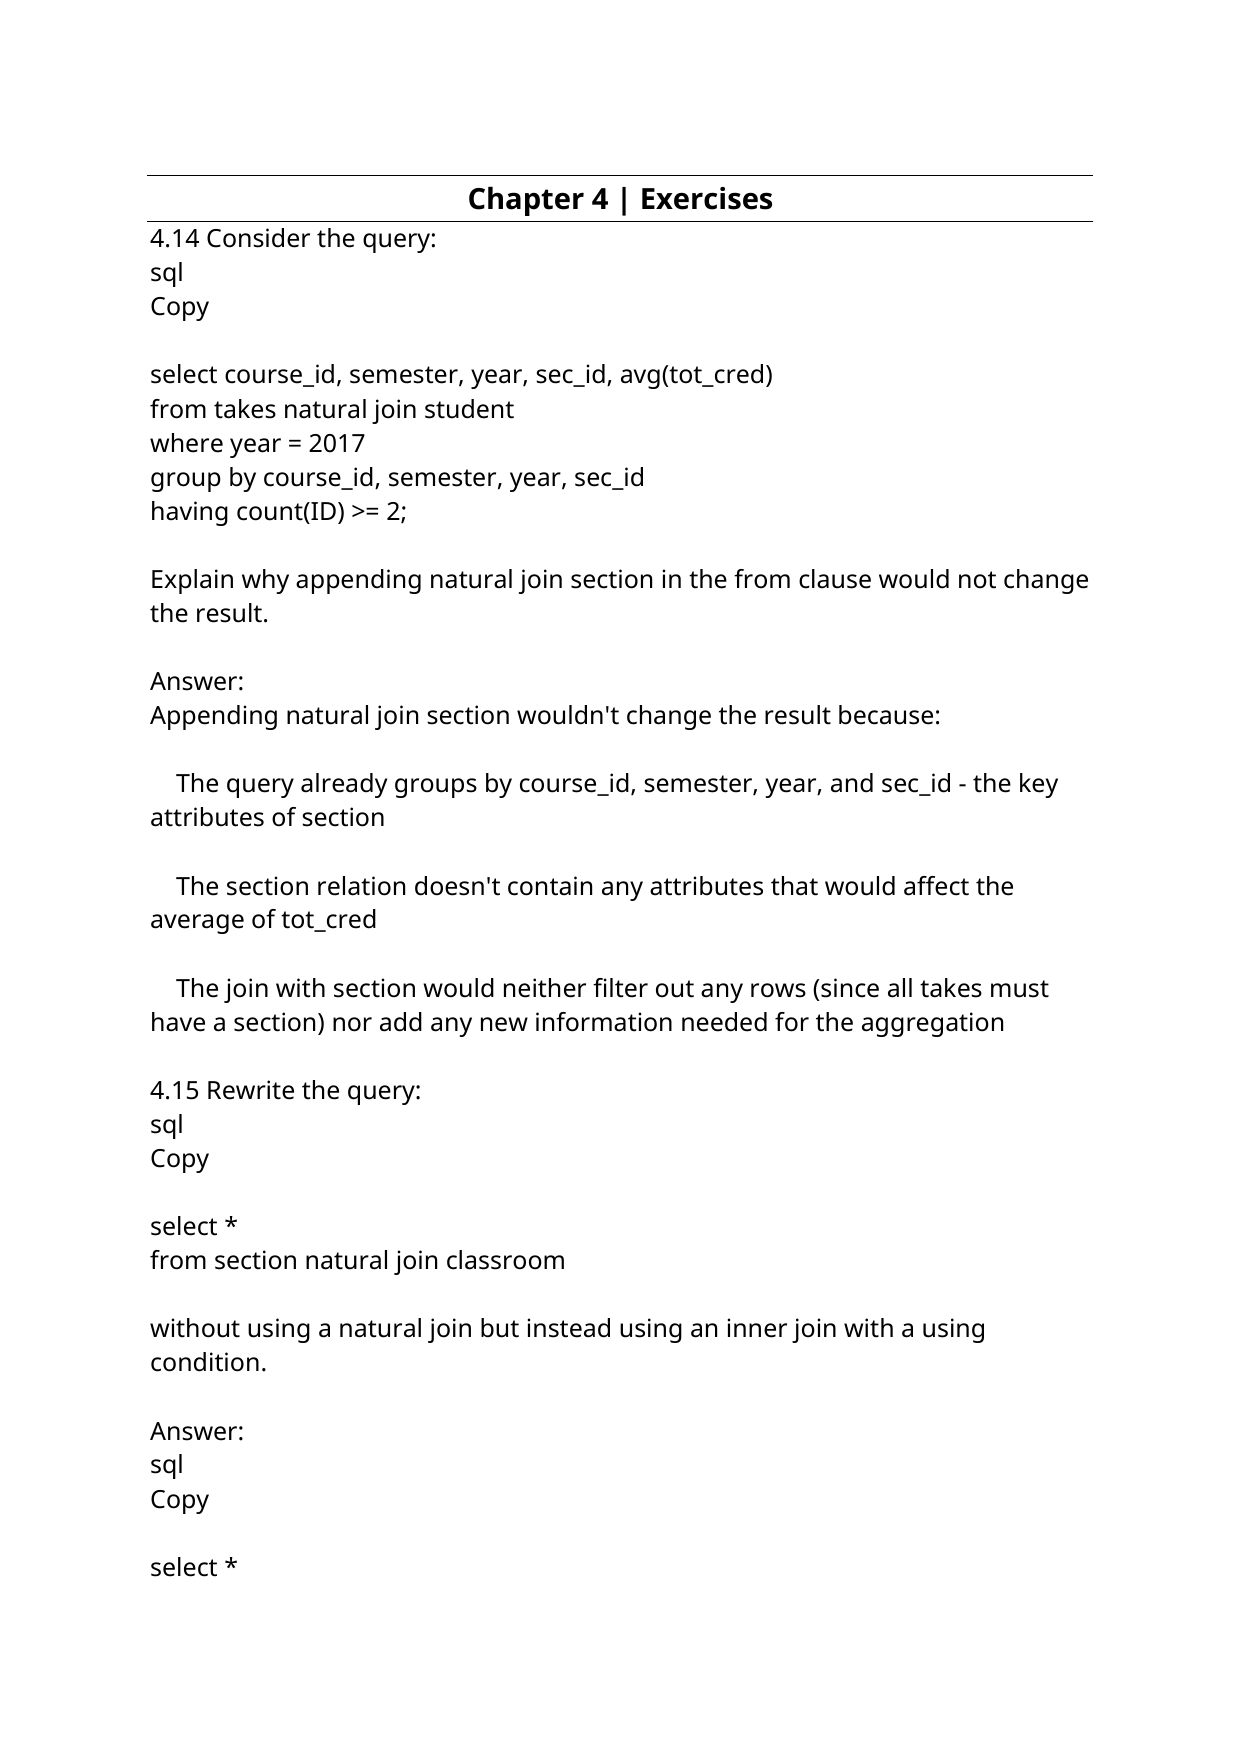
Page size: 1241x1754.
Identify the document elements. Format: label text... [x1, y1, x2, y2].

text having count(ID) >= 2; [150, 493, 1091, 527]
text group by course_id, semester, year, sec_id [150, 459, 1091, 493]
text from section natural join classroom [150, 1243, 1091, 1277]
text 4.14 Consider the query: [150, 222, 1091, 255]
text The join with section would neither filter out any rows (since all takes must have a section) nor add any new information needed for the aggregation [150, 970, 1091, 1038]
text sql [150, 255, 1091, 289]
text select * [150, 1549, 1091, 1583]
text Answer: [150, 1413, 1091, 1447]
text Appending natural join section wouldn't change the result because: [150, 698, 1091, 732]
text sql [150, 1447, 1091, 1481]
text where year = 2017 [150, 425, 1091, 459]
text The query already groups by course_id, semester, year, and sec_id - the key attributes of section [150, 766, 1091, 834]
text from takes natural join student [150, 391, 1091, 425]
text Copy [150, 289, 1091, 323]
text The section relation doesn't contain any attributes that would affect the average of tot_cred [150, 868, 1091, 936]
text Explain why appending natural join section in the from clause would not change the result. [150, 562, 1091, 630]
text select * [150, 1209, 1091, 1243]
text sql [150, 1107, 1091, 1141]
text Answer: [150, 664, 1091, 698]
text without using a natural join but instead using an inner join with a using condition. [150, 1311, 1091, 1379]
subtitle Chapter 4 | Exercises [147, 176, 1093, 221]
text 4.15 Rewrite the query: [150, 1072, 1091, 1107]
text Copy [150, 1481, 1091, 1515]
text Copy [150, 1141, 1091, 1175]
text select course_id, semester, year, sec_id, avg(tot_cred) [150, 357, 1091, 391]
